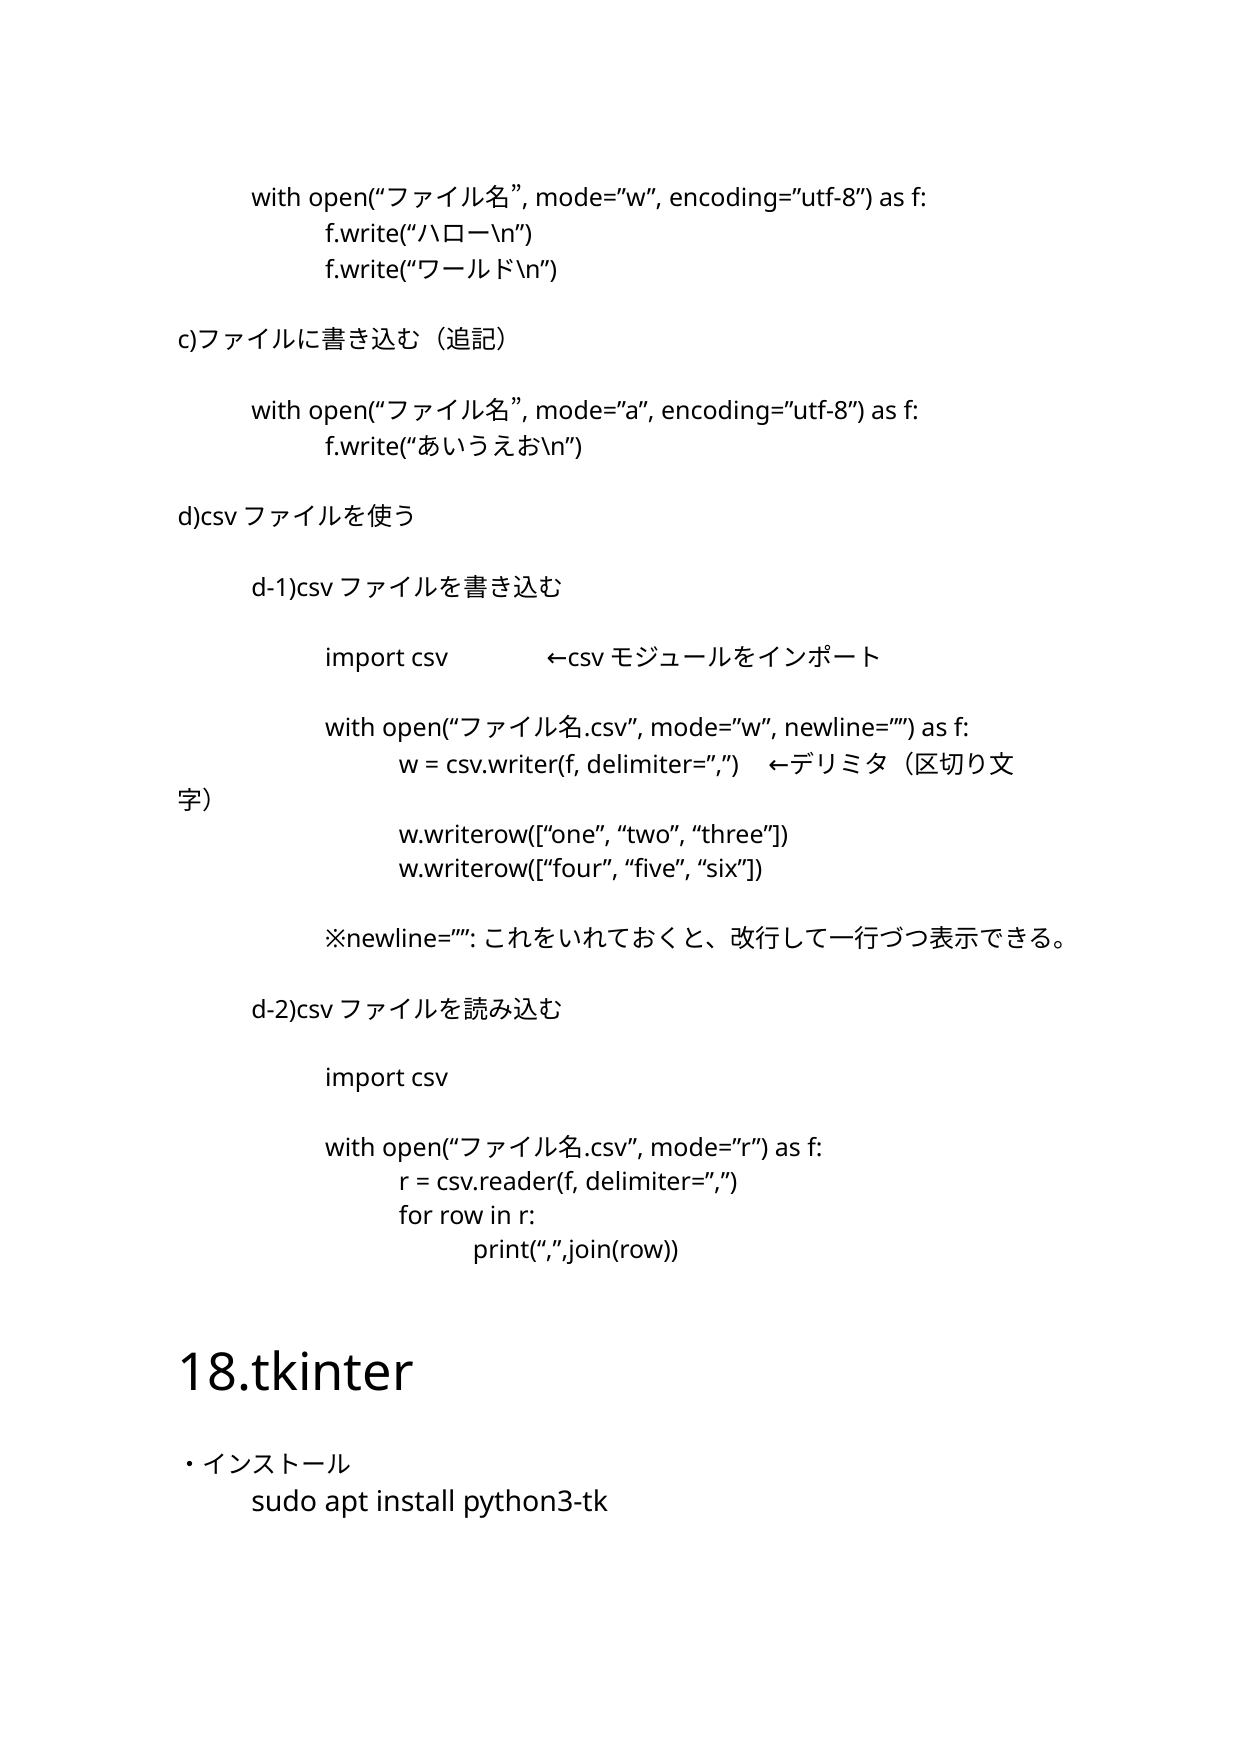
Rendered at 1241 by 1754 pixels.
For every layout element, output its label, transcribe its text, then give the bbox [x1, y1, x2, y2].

text d-2)csvファイルを読み込む [177, 989, 1063, 1025]
text print(“,”,join(row)) [177, 1232, 1063, 1266]
text c)ファイルに書き込む（追記） [177, 320, 1063, 356]
text with open(“ファイル名.csv”, mode=”w”, newline=””) as f: [177, 708, 1063, 744]
text d)csvファイルを使う [177, 497, 1063, 533]
text r = csv.reader(f, delimiter=”,”) [177, 1164, 1063, 1198]
text d-1)csvファイルを書き込む [177, 567, 1063, 603]
text w.writerow([“one”, “two”, “three”]) [177, 817, 1063, 851]
text for row in r: [177, 1198, 1063, 1232]
text with open(“ファイル名”, mode=”w”, encoding=”utf-8”) as f: [177, 177, 1063, 213]
text import csv [177, 1059, 1063, 1093]
text 18.tkinter [177, 1334, 1063, 1405]
text f.write(“ハロー\n”) [177, 213, 1063, 250]
text f.write(“ワールド\n”) [177, 250, 1063, 286]
text with open(“ファイル名”, mode=”a”, encoding=”utf-8”) as f: [177, 390, 1063, 427]
text sudo apt install python3-tk [177, 1480, 1063, 1519]
text w.writerow([“four”, “five”, “six”]) [177, 851, 1063, 885]
text with open(“ファイル名.csv”, mode=”r”) as f: [177, 1127, 1063, 1164]
text import csv ←csvモジュールをインポート [177, 637, 1063, 674]
text ※newline=””: これをいれておくと、改行して一行づつ表示できる。 [177, 919, 1063, 955]
text w = csv.writer(f, delimiter=”,”) ←デリミタ（区切り文字） [177, 744, 1063, 817]
text f.write(“あいうえお\n”) [177, 427, 1063, 463]
text ・インストール [177, 1444, 1063, 1480]
